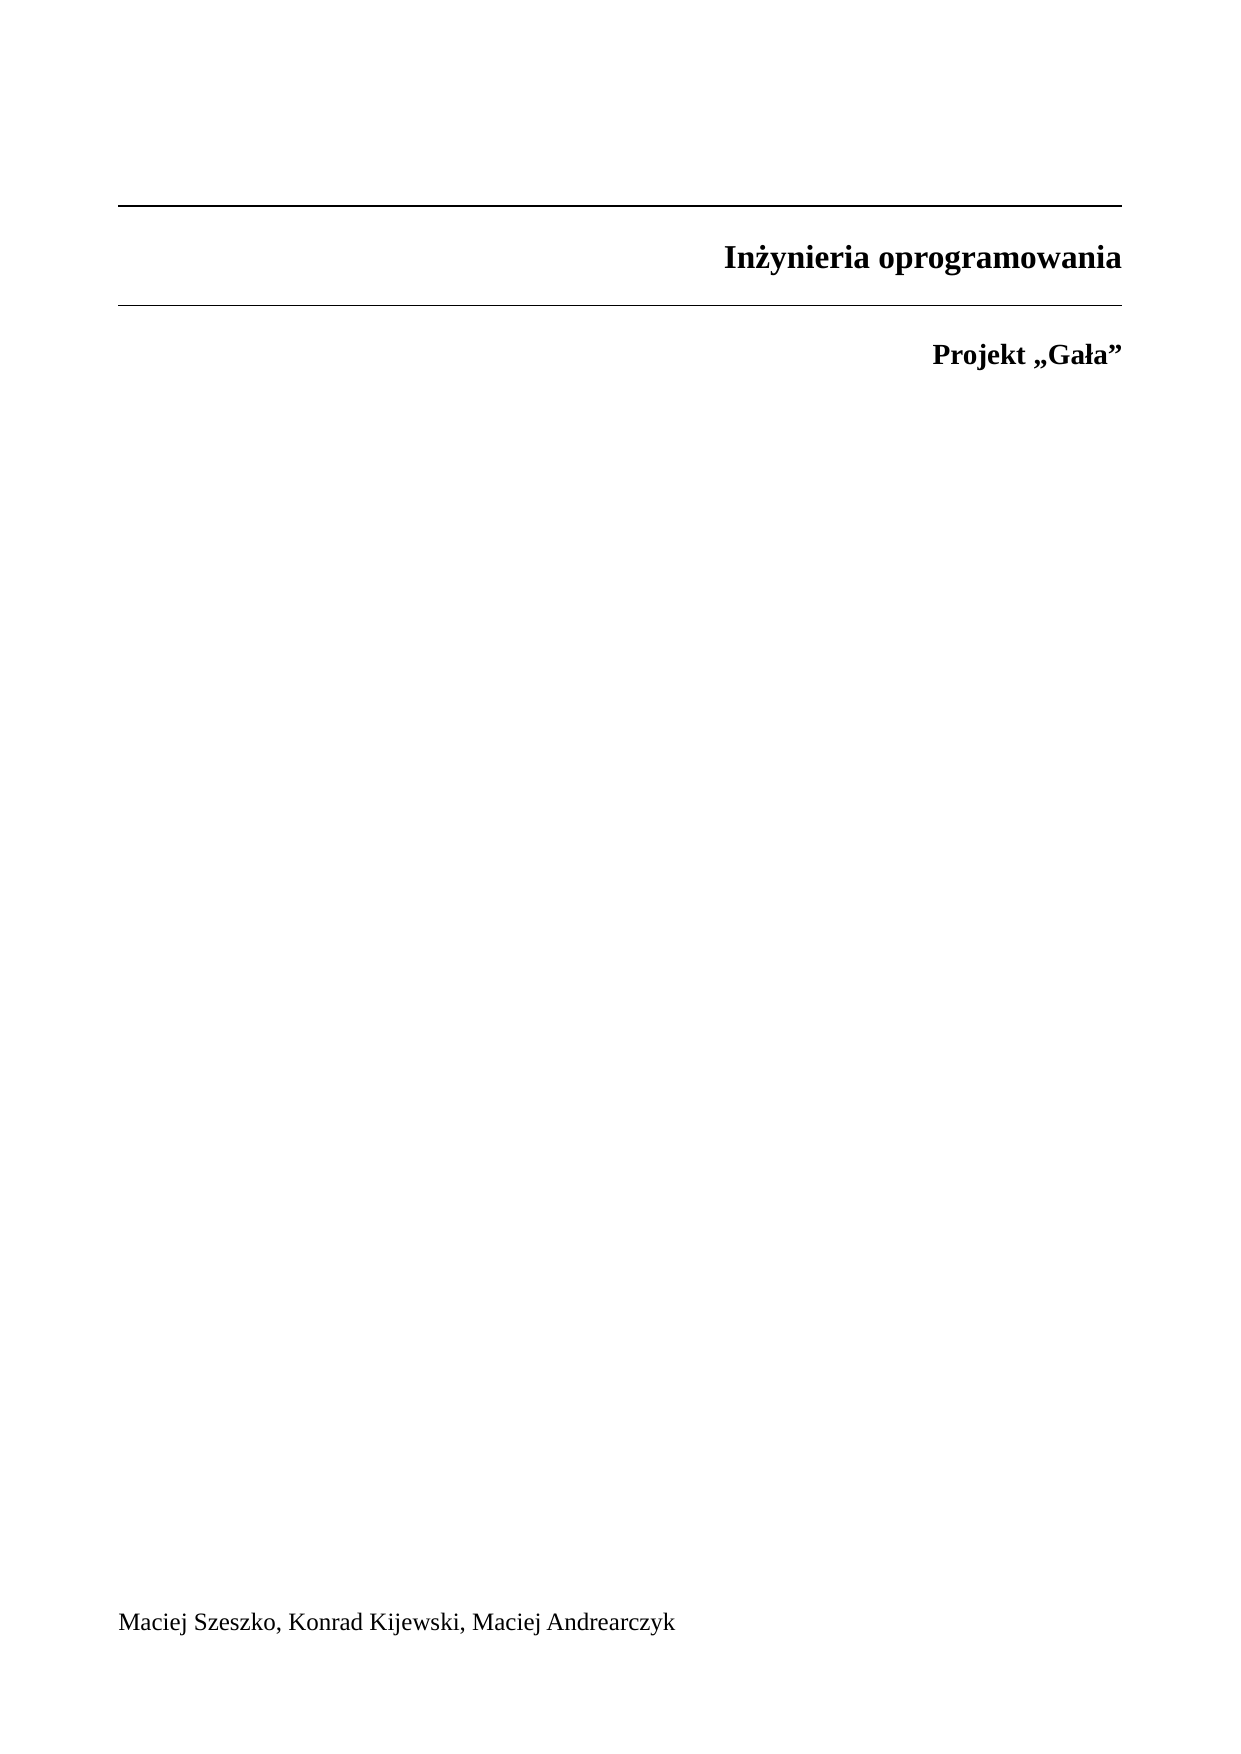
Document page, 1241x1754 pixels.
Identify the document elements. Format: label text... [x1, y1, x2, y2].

text Projekt „Gała” [118, 337, 1122, 371]
text Inżynieria oprogramowania [118, 237, 1122, 276]
